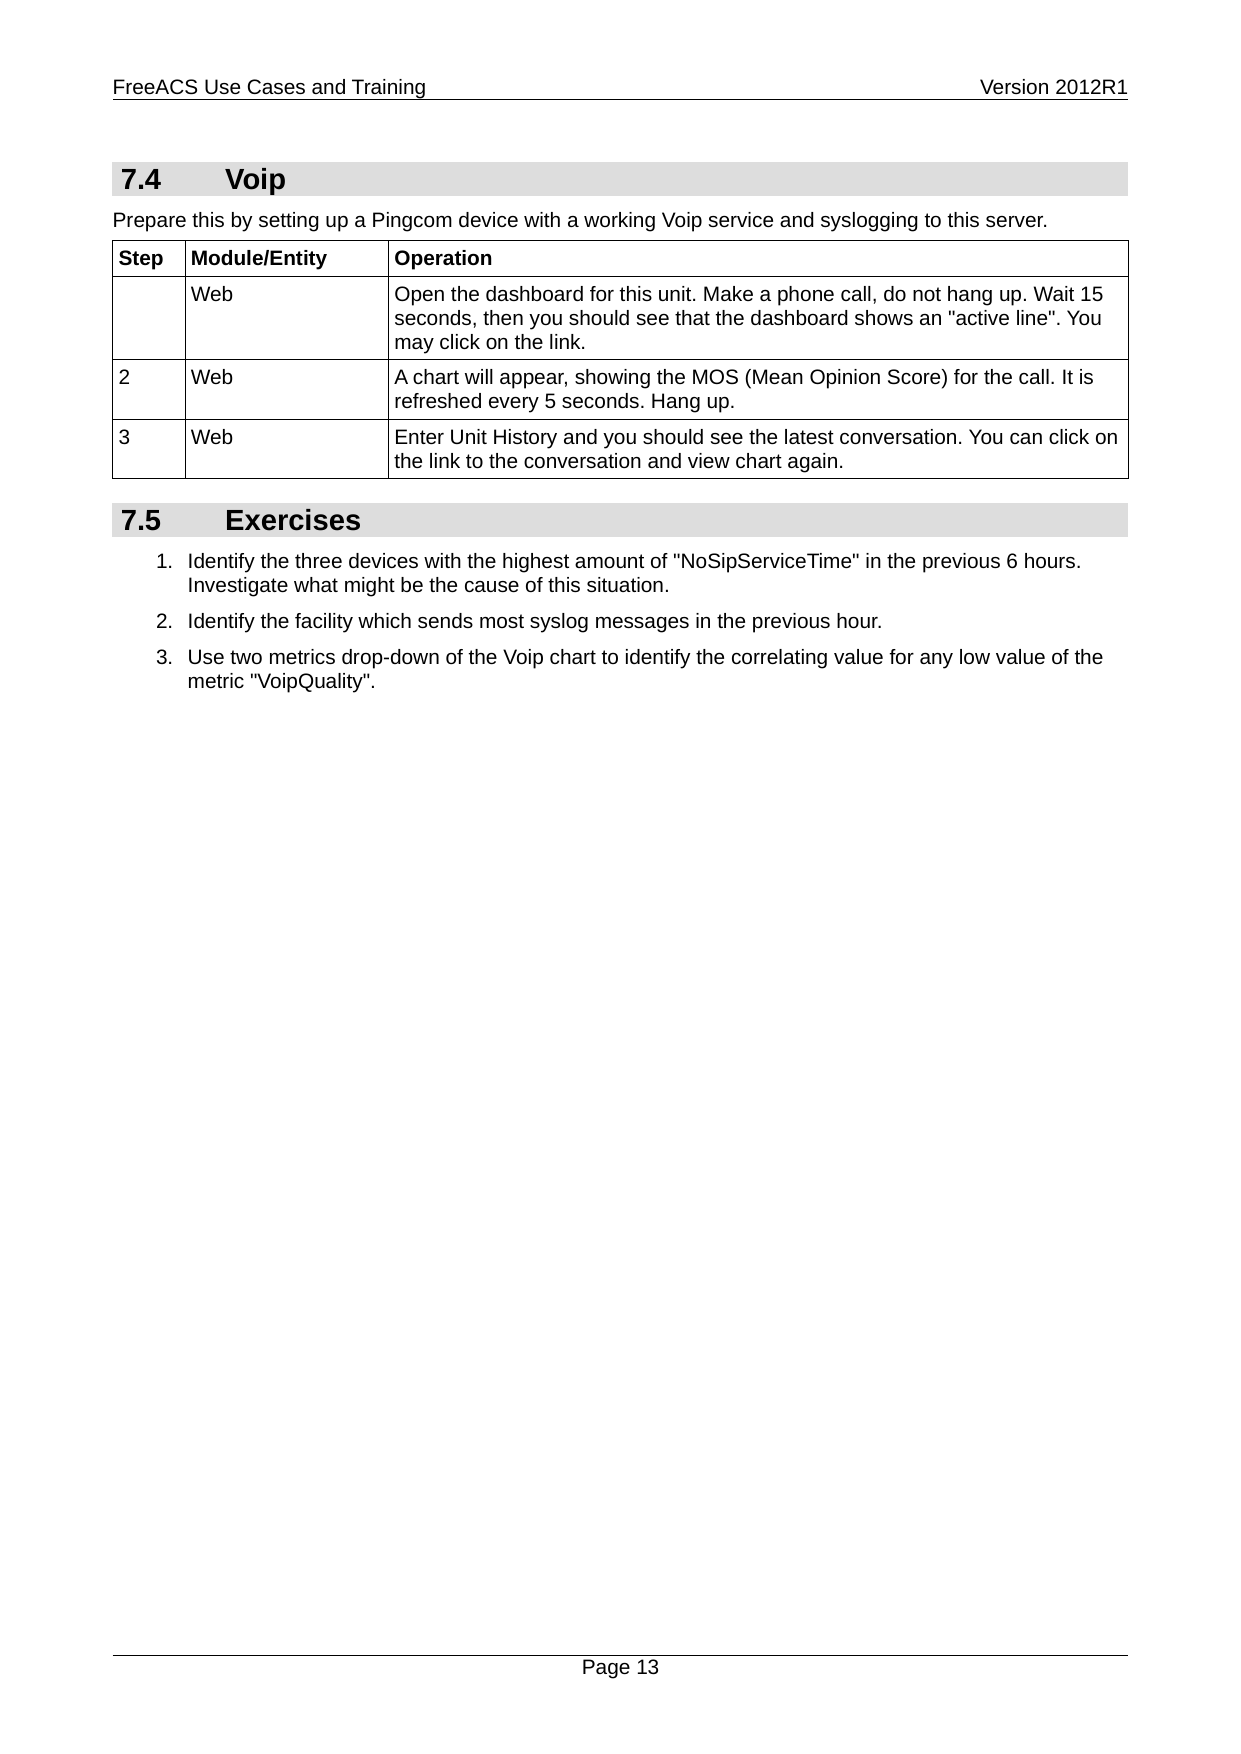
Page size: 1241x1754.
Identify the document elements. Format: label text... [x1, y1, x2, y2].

subtitle Exercises [112, 503, 1128, 537]
table_cell Web [186, 277, 388, 359]
table_cell 2 [113, 360, 185, 419]
list Identify the facility which sends most syslog messages in the previous hour. [150, 609, 1128, 633]
table_cell Enter Unit History and you should see the latest conversation. You can click on the link to the conversation and view chart again. [389, 420, 1128, 478]
table_header Operation [389, 241, 1128, 276]
list Use two metrics drop-down of the Voip chart to identify the correlating value for any low value of the metric "VoipQuality". [150, 645, 1128, 693]
subtitle Voip [112, 162, 1128, 196]
table_header Step [113, 241, 185, 276]
table_cell A chart will appear, showing the MOS (Mean Opinion Score) for the call. It is refreshed every 5 seconds. Hang up. [389, 360, 1128, 419]
table_cell Web [186, 420, 388, 478]
table_cell Web [186, 360, 388, 419]
table_cell Open the dashboard for this unit. Make a phone call, do not hang up. Wait 15 seconds, then you should see that the dashboard shows an "active line". You may click on the link. [389, 277, 1128, 359]
text Prepare this by setting up a Pingcom device with a working Voip service and syslogging to this server. [112, 207, 1128, 231]
list Identify the three devices with the highest amount of "NoSipServiceTime" in the previous 6 hours. Investigate what might be the cause of this situation. [150, 549, 1128, 597]
table_cell 3 [113, 420, 185, 478]
table_cell [113, 277, 185, 359]
table_header Module/Entity [186, 241, 388, 276]
